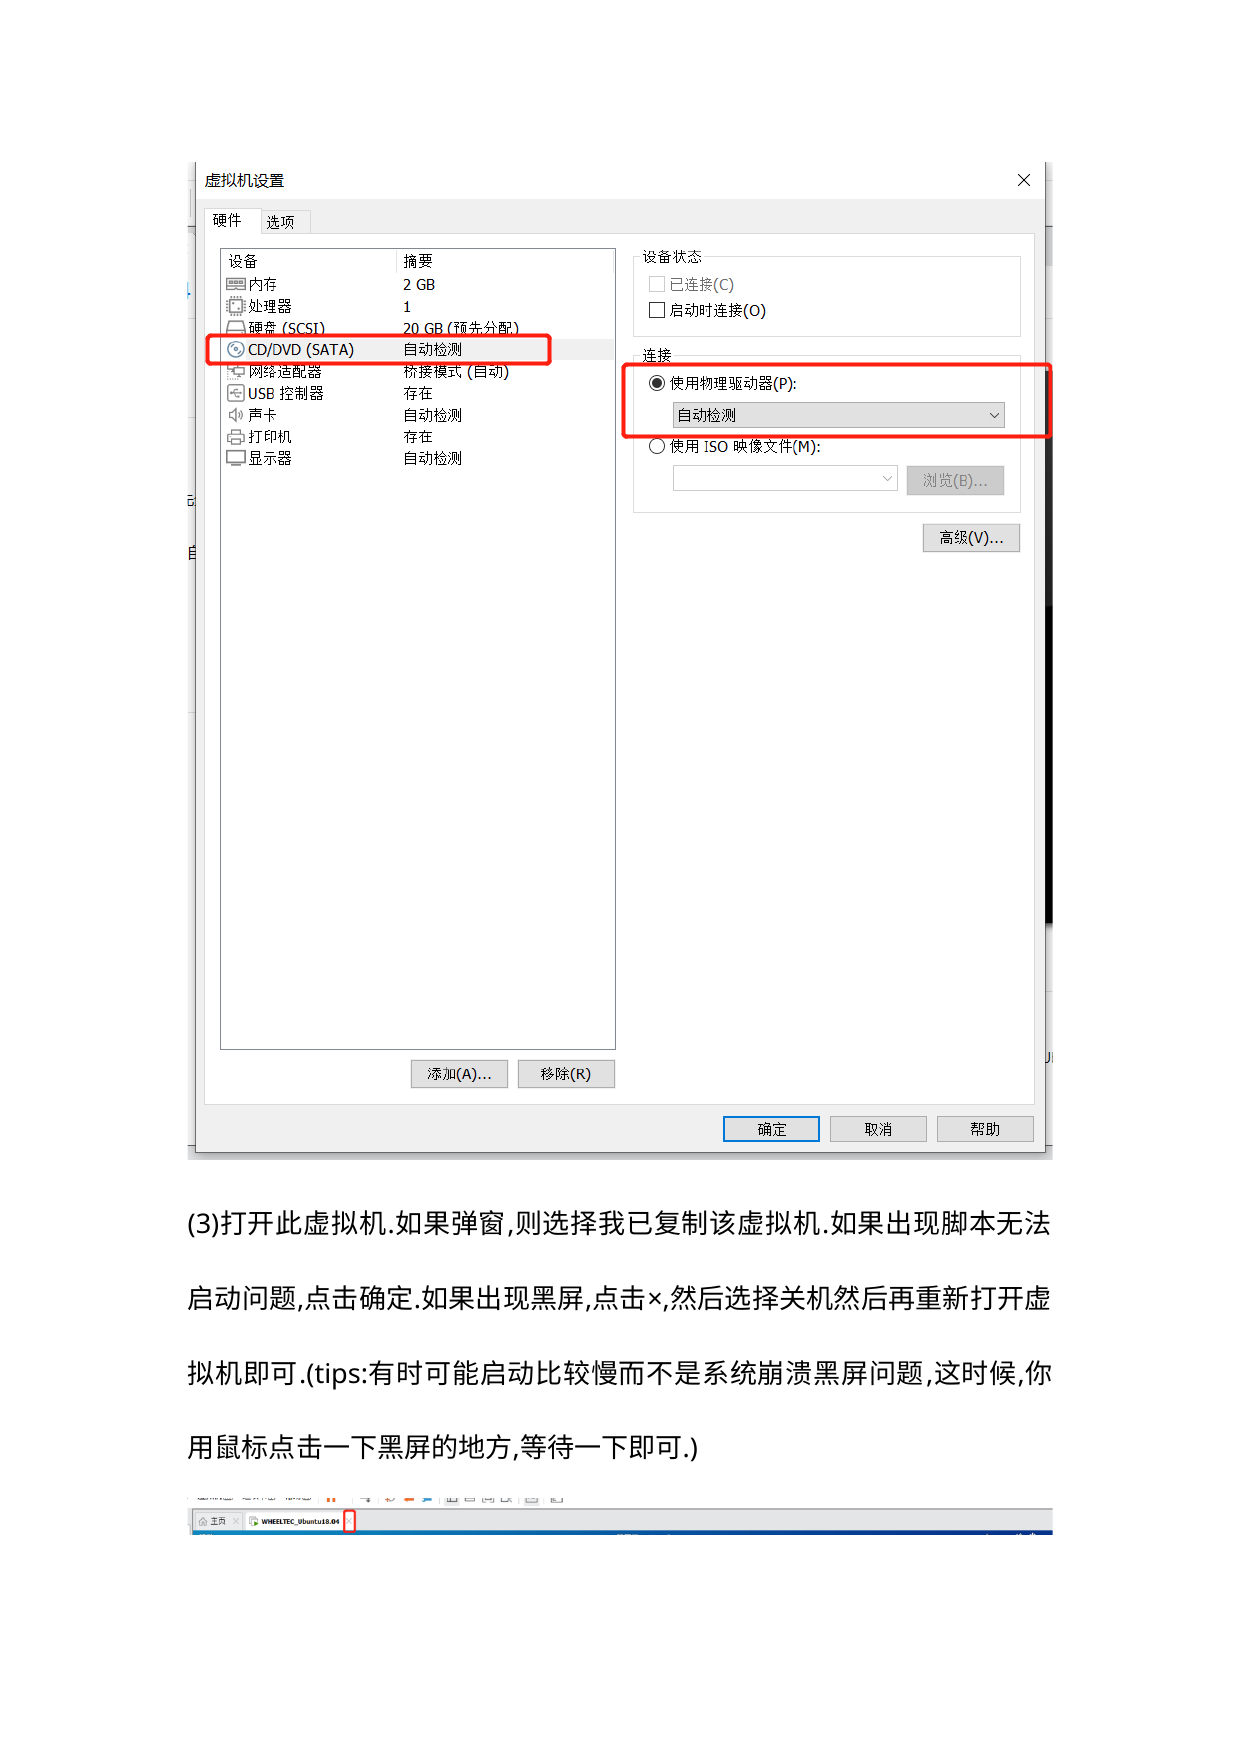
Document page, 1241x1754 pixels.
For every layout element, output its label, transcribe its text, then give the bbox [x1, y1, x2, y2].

picture [187, 162, 1053, 1160]
picture [187, 1498, 1053, 1535]
text (3)打开此虚拟机.如果弹窗,则选择我已复制该虚拟机.如果出现脚本无法启动问题,点击确定.如果出现黑屏,点击×,然后选择关机然后再重新打开虚拟机即可.(tips:有时可能启动比较慢而不是系统崩溃黑屏问题,这时候,你用鼠标点击一下黑屏的地方,等待一下即可.) [187, 1189, 1053, 1478]
